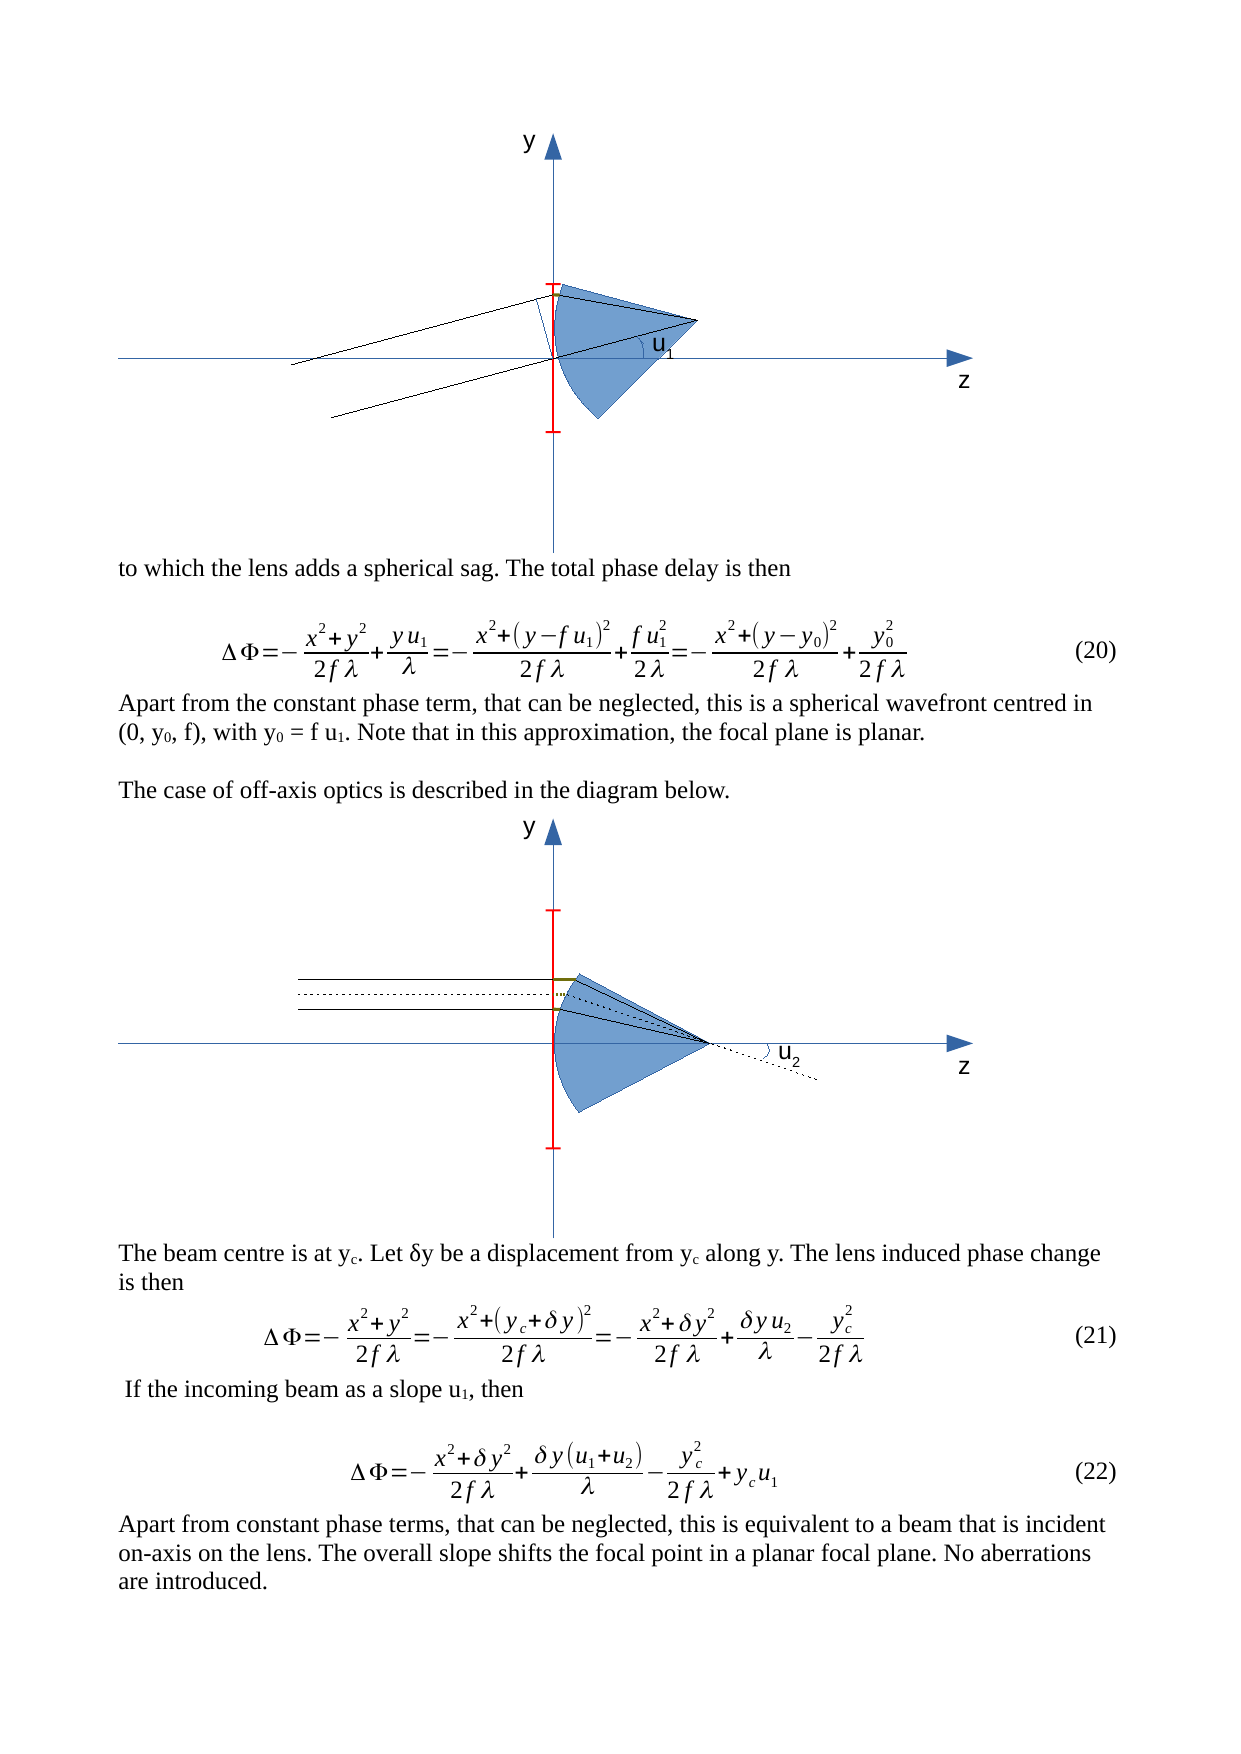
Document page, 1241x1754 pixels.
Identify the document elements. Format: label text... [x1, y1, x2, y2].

text If the incoming beam as a slope u1, then [118, 1374, 1122, 1402]
table_header [118, 1296, 1010, 1374]
text The case of off-axis optics is described in the diagram below. [118, 775, 1122, 803]
text Apart from constant phase terms, that can be neglected, this is equivalent to a beam that is incident on-axis on the lens. The overall slope shifts the focal point in a planar focal plane. No aberrations are introduced. [118, 1509, 1122, 1595]
text The beam centre is at yc. Let δy be a displacement from yc along y. The lens induced phase change is then [118, 1238, 1122, 1296]
text to which the lens adds a spherical sag. The total phase delay is then [118, 553, 1122, 582]
table_header [118, 611, 1010, 688]
table_header [118, 1431, 1010, 1509]
table_header (22) [1010, 1431, 1122, 1509]
text Apart from the constant phase term, that can be neglected, this is a spherical wavefront centred in (0, y0, f), with y0 = f u1. Note that in this approximation, the focal plane is planar. [118, 688, 1122, 746]
table_header (20) [1010, 611, 1122, 688]
table_header (21) [1010, 1296, 1122, 1374]
